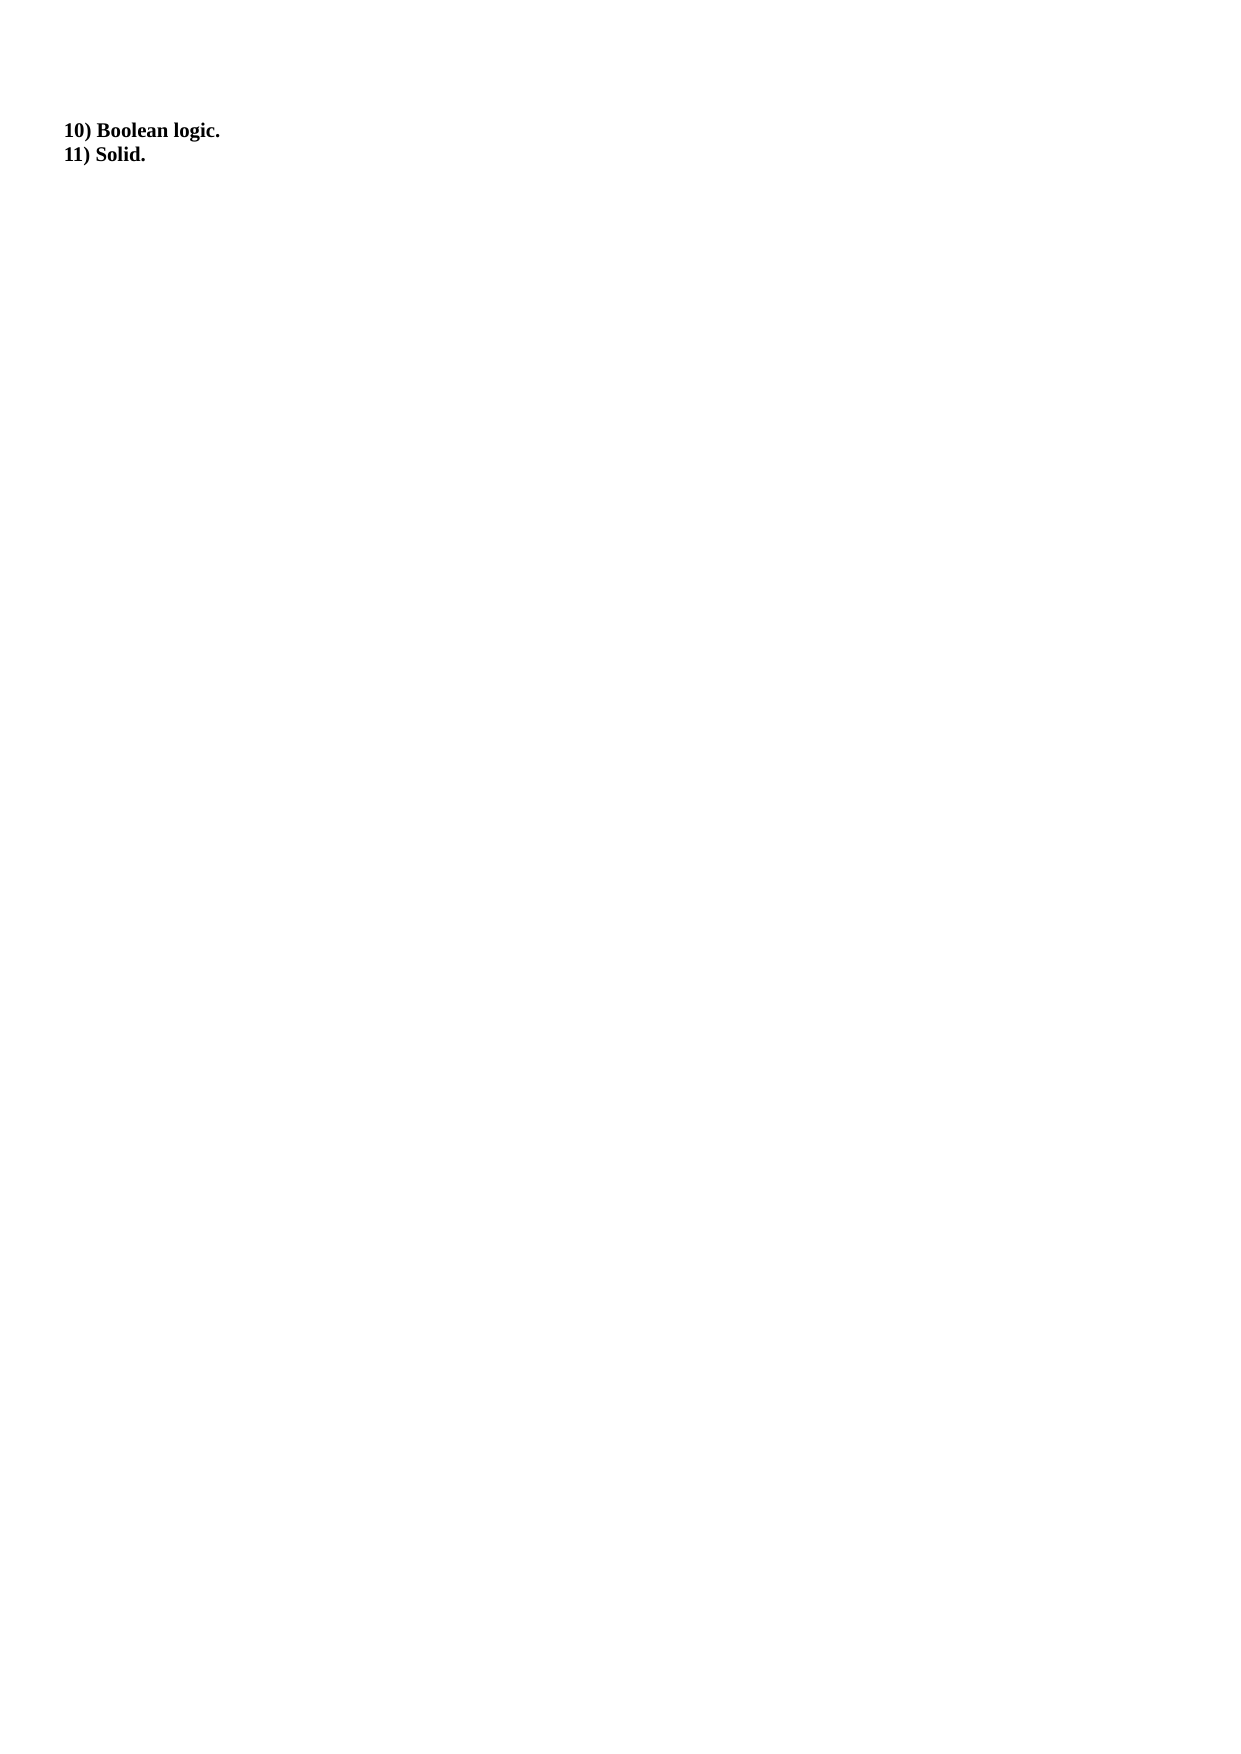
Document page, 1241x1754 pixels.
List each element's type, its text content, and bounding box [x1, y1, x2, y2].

text 10) Boolean logic. 11) Solid. [63, 118, 1186, 166]
